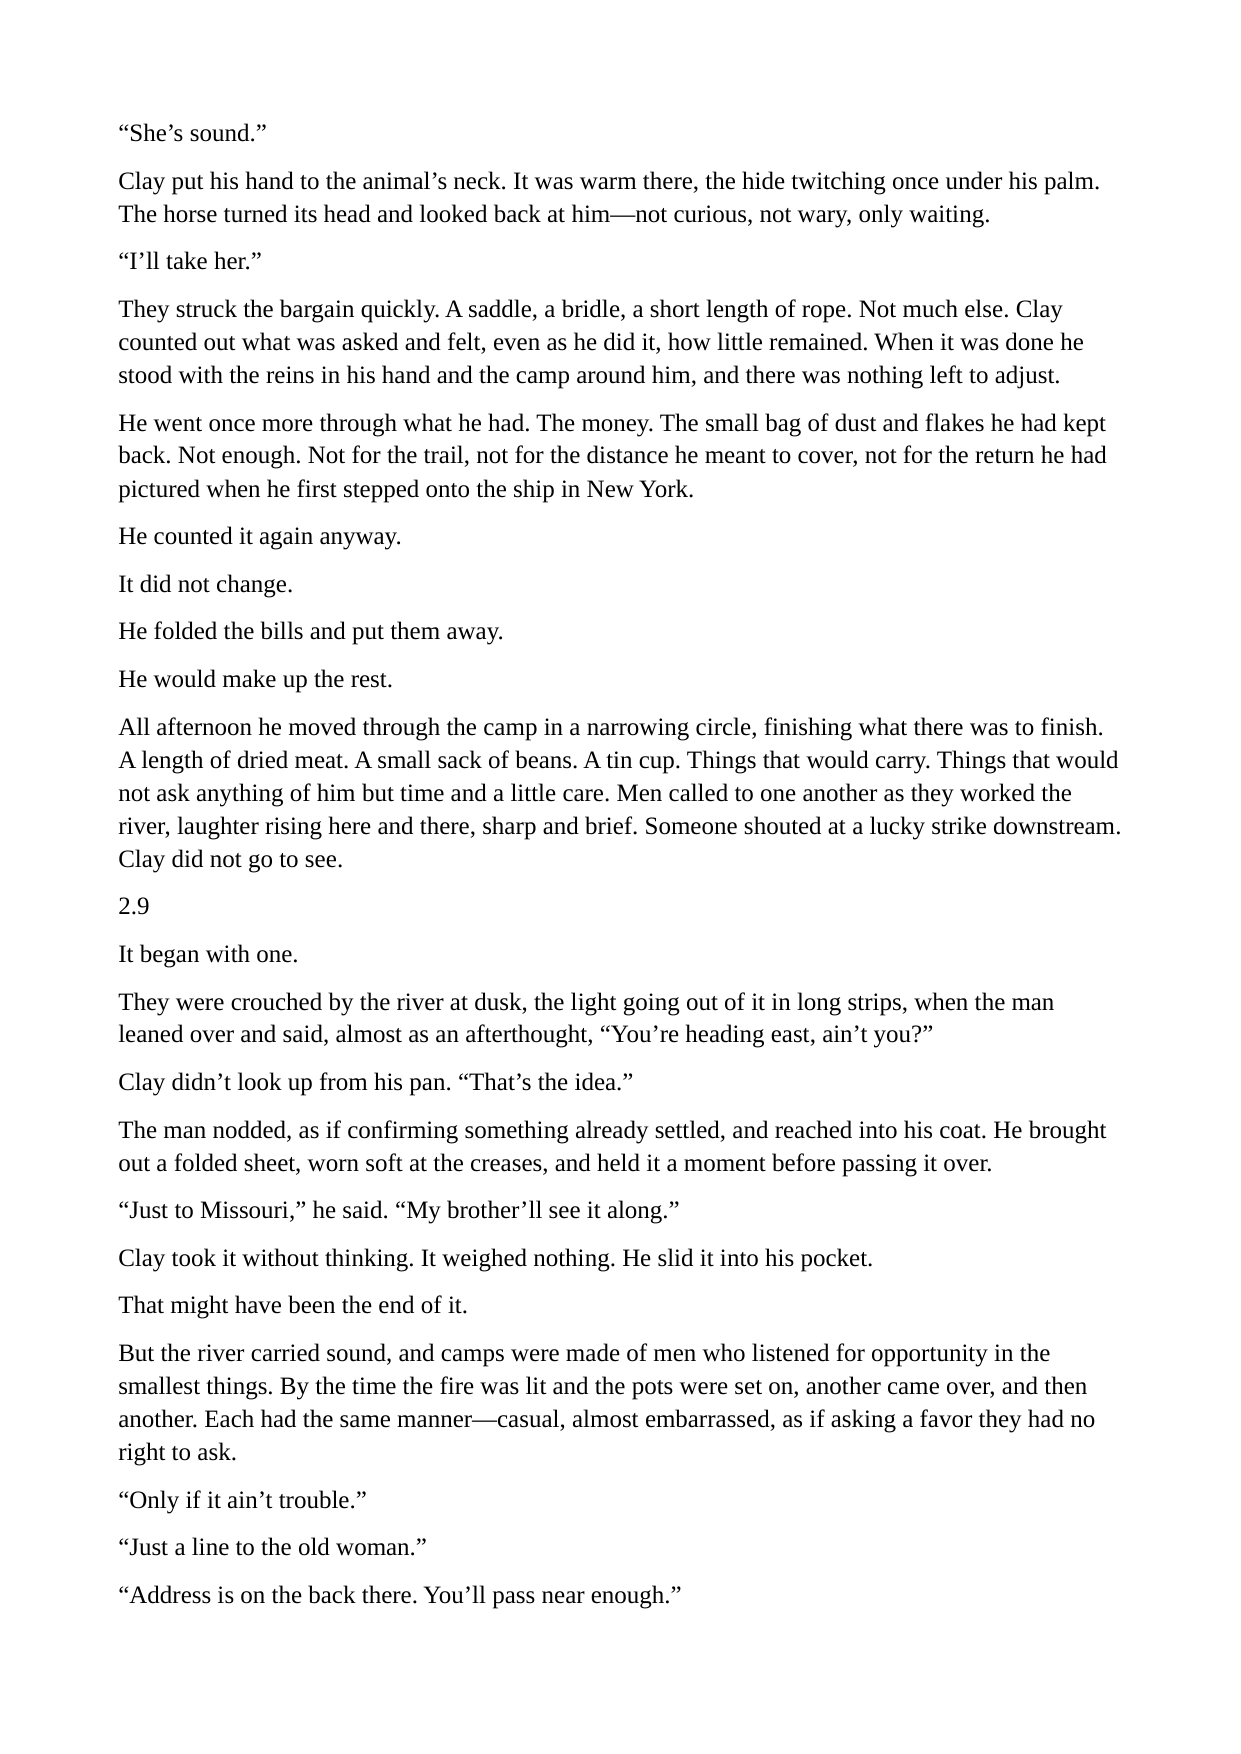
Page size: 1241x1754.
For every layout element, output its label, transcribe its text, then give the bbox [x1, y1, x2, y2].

text All afternoon he moved through the camp in a narrowing circle, finishing what there was to finish. A length of dried meat. A small sack of beans. A tin cup. Things that would carry. Things that would not ask anything of him but time and a little care. Men called to one another as they worked the river, laughter rising here and there, sharp and brief. Someone shouted at a lucky strike downstream. Clay did not go to see. [118, 712, 1122, 872]
text He folded the bills and put them away. [118, 616, 1122, 645]
text He went once more through what he had. The money. The small bag of dust and flakes he had kept back. Not enough. Not for the trail, not for the distance he meant to cover, not for the return he had pictured when he first stepped onto the ship in New York. [118, 408, 1122, 502]
text Clay didn’t look up from his pan. “That’s the idea.” [118, 1067, 1122, 1096]
text He would make up the rest. [118, 664, 1122, 693]
text “Just to Missouri,” he said. “My brother’ll see it along.” [118, 1195, 1122, 1224]
text 2.9 [118, 891, 1122, 920]
text They were crouched by the river at dusk, the light going out of it in long strips, when the man leaned over and said, almost as an afterthought, “You’re heading east, ain’t you?” [118, 987, 1122, 1048]
text “Just a line to the old woman.” [118, 1532, 1122, 1561]
text The man nodded, as if confirming something already settled, and reached into his coat. He brought out a folded sheet, worn soft at the creases, and held it a moment before passing it over. [118, 1115, 1122, 1177]
text “I’ll take her.” [118, 246, 1122, 275]
text They struck the bargain quickly. A saddle, a bridle, a short length of rope. Not much else. Clay counted out what was asked and felt, even as he did it, how little remained. When it was done he stood with the reins in his hand and the camp around him, and there was nothing left to adjust. [118, 294, 1122, 389]
text “Address is on the back there. You’ll pass near enough.” [118, 1580, 1122, 1609]
text Clay took it without thinking. It weighed nothing. He slid it into his pocket. [118, 1243, 1122, 1272]
text That might have been the end of it. [118, 1291, 1122, 1319]
text It did not change. [118, 569, 1122, 598]
text Clay put his hand to the animal’s neck. It was warm there, the hide twitching once under his palm. The horse turned its head and looked back at him—not curious, not wary, only waiting. [118, 166, 1122, 227]
text He counted it again anyway. [118, 521, 1122, 550]
text “Only if it ain’t trouble.” [118, 1485, 1122, 1514]
text But the river carried sound, and camps were made of men who listened for opportunity in the smallest things. By the time the fire was lit and the pots were set on, another came over, and then another. Each had the same manner—casual, almost embarrassed, as if asking a favor they had no right to ask. [118, 1338, 1122, 1466]
text “She’s sound.” [118, 118, 1122, 147]
text It began with one. [118, 939, 1122, 968]
